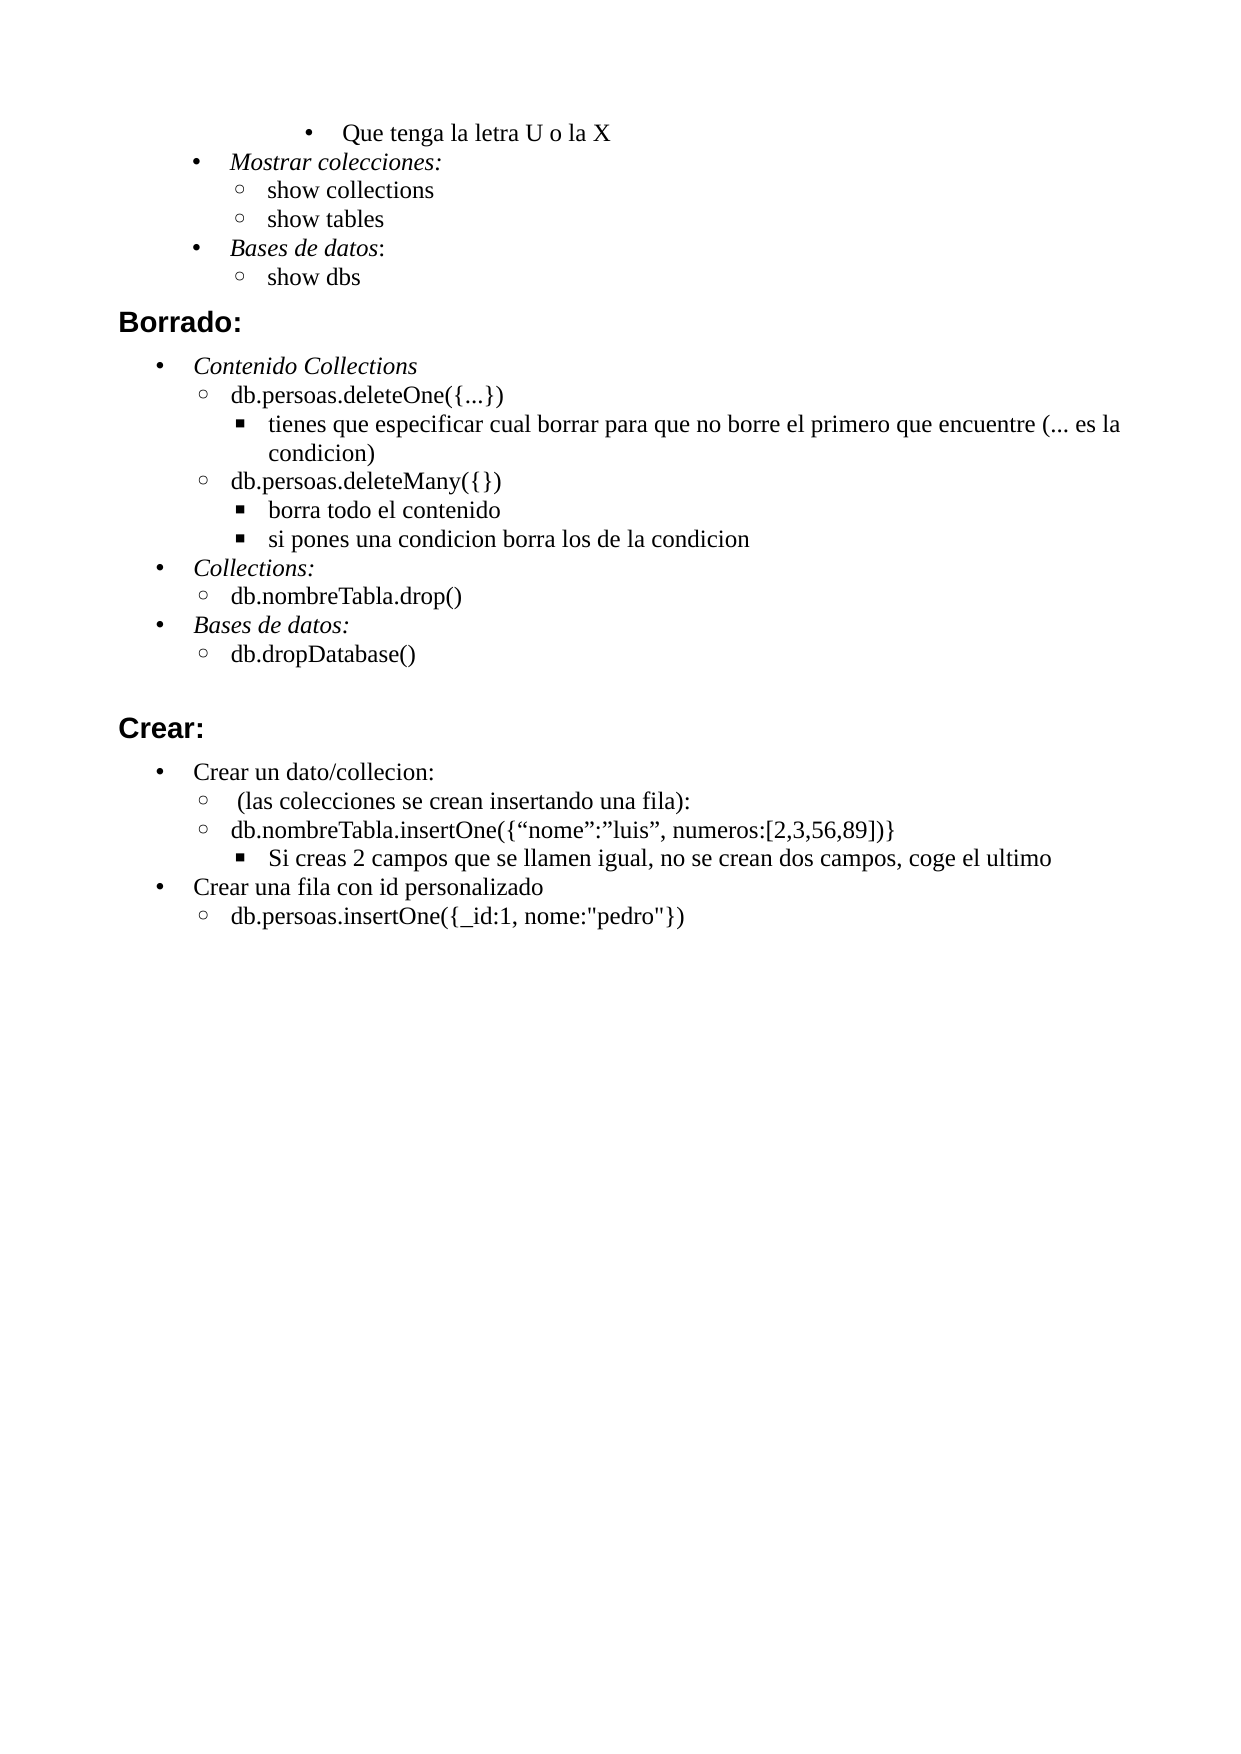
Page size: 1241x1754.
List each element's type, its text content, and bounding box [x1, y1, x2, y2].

subtitle Crear: [118, 711, 1122, 745]
list db.nombreTabla.insertOne({“nome”:”luis”, numeros:[2,3,56,89])} [193, 815, 1122, 843]
list Contenido Collections [156, 351, 1122, 380]
list db.dropDatabase() [193, 639, 1122, 668]
list Collections: [156, 553, 1122, 581]
list show collections [229, 176, 1122, 204]
list borra todo el contenido [231, 495, 1122, 524]
list Crear un dato/collecion: [156, 757, 1122, 786]
list tienes que especificar cual borrar para que no borre el primero que encuentre (... es la condicion) [231, 409, 1122, 466]
list db.persoas.deleteOne({...}) [193, 380, 1122, 409]
list db.persoas.insertOne({_id:1, nome:"pedro"}) [193, 901, 1122, 930]
list db.nombreTabla.drop() [193, 581, 1122, 610]
list db.persoas.deleteMany({}) [193, 466, 1122, 495]
subtitle Borrado: [118, 305, 1122, 339]
list Si creas 2 campos que se llamen igual, no se crean dos campos, coge el ultimo [231, 843, 1122, 872]
list Que tenga la letra U o la X [304, 118, 1122, 147]
list (las colecciones se crean insertando una fila): [193, 786, 1122, 815]
list Bases de datos: [156, 610, 1122, 639]
list show dbs [229, 262, 1122, 291]
list show tables [229, 204, 1122, 233]
list Mostrar colecciones: [192, 147, 1122, 176]
list si pones una condicion borra los de la condicion [231, 524, 1122, 553]
list Bases de datos: [192, 233, 1122, 262]
list Crear una fila con id personalizado [156, 872, 1122, 901]
